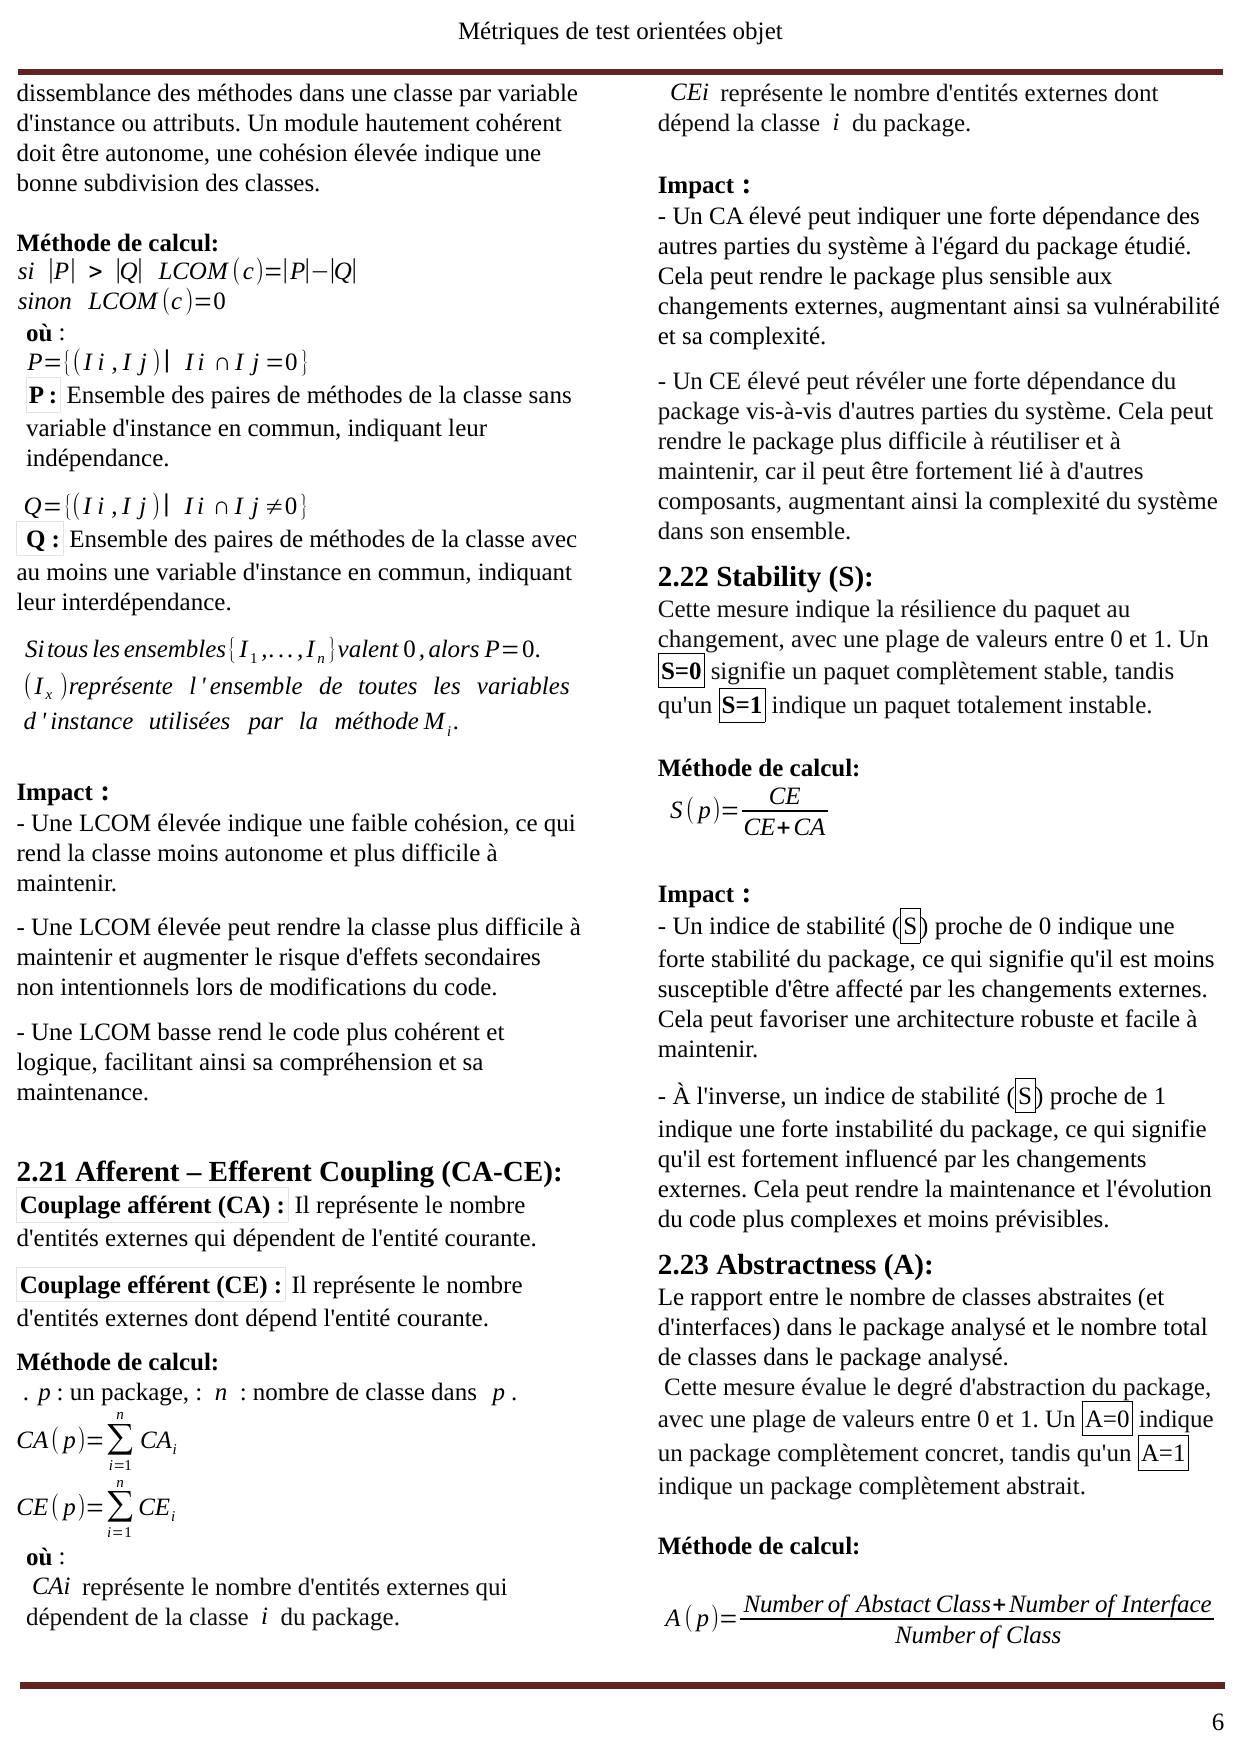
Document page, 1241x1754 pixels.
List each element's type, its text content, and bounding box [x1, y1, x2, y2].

list Afferent – Efferent Coupling (CA-CE): [16, 1154, 583, 1187]
list P : Ensemble des paires de méthodes de la classe sans variable d'instance en commun, indiquant leur indépendance. [26, 377, 583, 472]
list dissemblance des méthodes dans une classe par variable d'instance ou attributs. Un module hautement cohérent doit être autonome, une cohésion élevée indique une bonne subdivision des classes. [16, 76, 583, 196]
text représente le nombre d'entités externes dont dépend la classe du package. [658, 76, 1224, 136]
list Méthode de calcul: [16, 226, 583, 256]
list - Une LCOM élevée peut rendre la classe plus difficile à maintenir et augmenter le risque d'effets secondaires non intentionnels lors de modifications du code. [16, 911, 583, 1001]
list Impact : [658, 166, 1224, 200]
list - Un indice de stabilité (S) proche de 0 indique une forte stabilité du package, ce qui signifie qu'il est moins susceptible d'être affecté par les changements externes. Cela peut favoriser une architecture robuste et facile à maintenir. [658, 908, 1224, 1063]
list où [26, 316, 583, 346]
list - Une LCOM basse rend le code plus cohérent et logique, facilitant ainsi sa compréhension et sa maintenance. [16, 1016, 583, 1106]
list Impact : [658, 875, 1224, 908]
list Cette mesure évalue le degré d'abstraction du package, avec une plage de valeurs entre 0 et 1. Un A=0 indique un package complètement concret, tandis qu'un A=1 indique un package complètement abstrait. [658, 1371, 1224, 1500]
text Méthode de calcul: [16, 1346, 583, 1376]
list Impact : [16, 773, 583, 806]
list Couplage efférent (CE) : Il représente le nombre d'entités externes dont dépend l'entité courante. [16, 1267, 583, 1331]
list Stability (S): [658, 559, 1224, 593]
list - Un CA élevé peut indiquer une forte dépendance des autres parties du système à l'égard du package étudié. Cela peut rendre le package plus sensible aux changements externes, augmentant ainsi sa vulnérabilité et sa complexité. [658, 200, 1224, 350]
list - À l'inverse, un indice de stabilité (S) proche de 1 indique une forte instabilité du package, ce qui signifie qu'il est fortement influencé par les changements externes. Cela peut rendre la maintenance et l'évolution du code plus complexes et moins prévisibles. [658, 1078, 1224, 1232]
list - Un CE élevé peut révéler une forte dépendance du package vis-à-vis d'autres parties du système. Cela peut rendre le package plus difficile à réutiliser et à maintenir, car il peut être fortement lié à d'autres composants, augmentant ainsi la complexité du système dans son ensemble. [658, 364, 1224, 544]
text Q : Ensemble des paires de méthodes de la classe avec au moins une variable d'instance en commun, indiquant leur interdépendance. [16, 521, 583, 616]
list représente le nombre d'entités externes qui dépendent de la classe du package. [26, 1571, 583, 1631]
list Couplage afférent (CA) : Il représente le nombre d'entités externes qui dépendent de l'entité courante. [16, 1187, 583, 1252]
text .: un package, : : nombre de classe dans . [16, 1376, 583, 1406]
list Abstractness (A): [658, 1247, 1224, 1281]
list Méthode de calcul: [658, 752, 1224, 782]
list Cette mesure indique la résilience du paquet au changement, avec une plage de valeurs entre 0 et 1. Un S=0 signifie un paquet complètement stable, tandis qu'un S=1 indique un paquet totalement instable. [658, 593, 1224, 722]
list Le rapport entre le nombre de classes abstraites (et d'interfaces) dans le package analysé et le nombre total de classes dans le package analysé. [658, 1281, 1224, 1371]
list - Une LCOM élevée indique une faible cohésion, ce qui rend la classe moins autonome et plus difficile à maintenir. [16, 806, 583, 896]
list Méthode de calcul: [658, 1530, 1224, 1560]
list où [26, 1541, 583, 1571]
